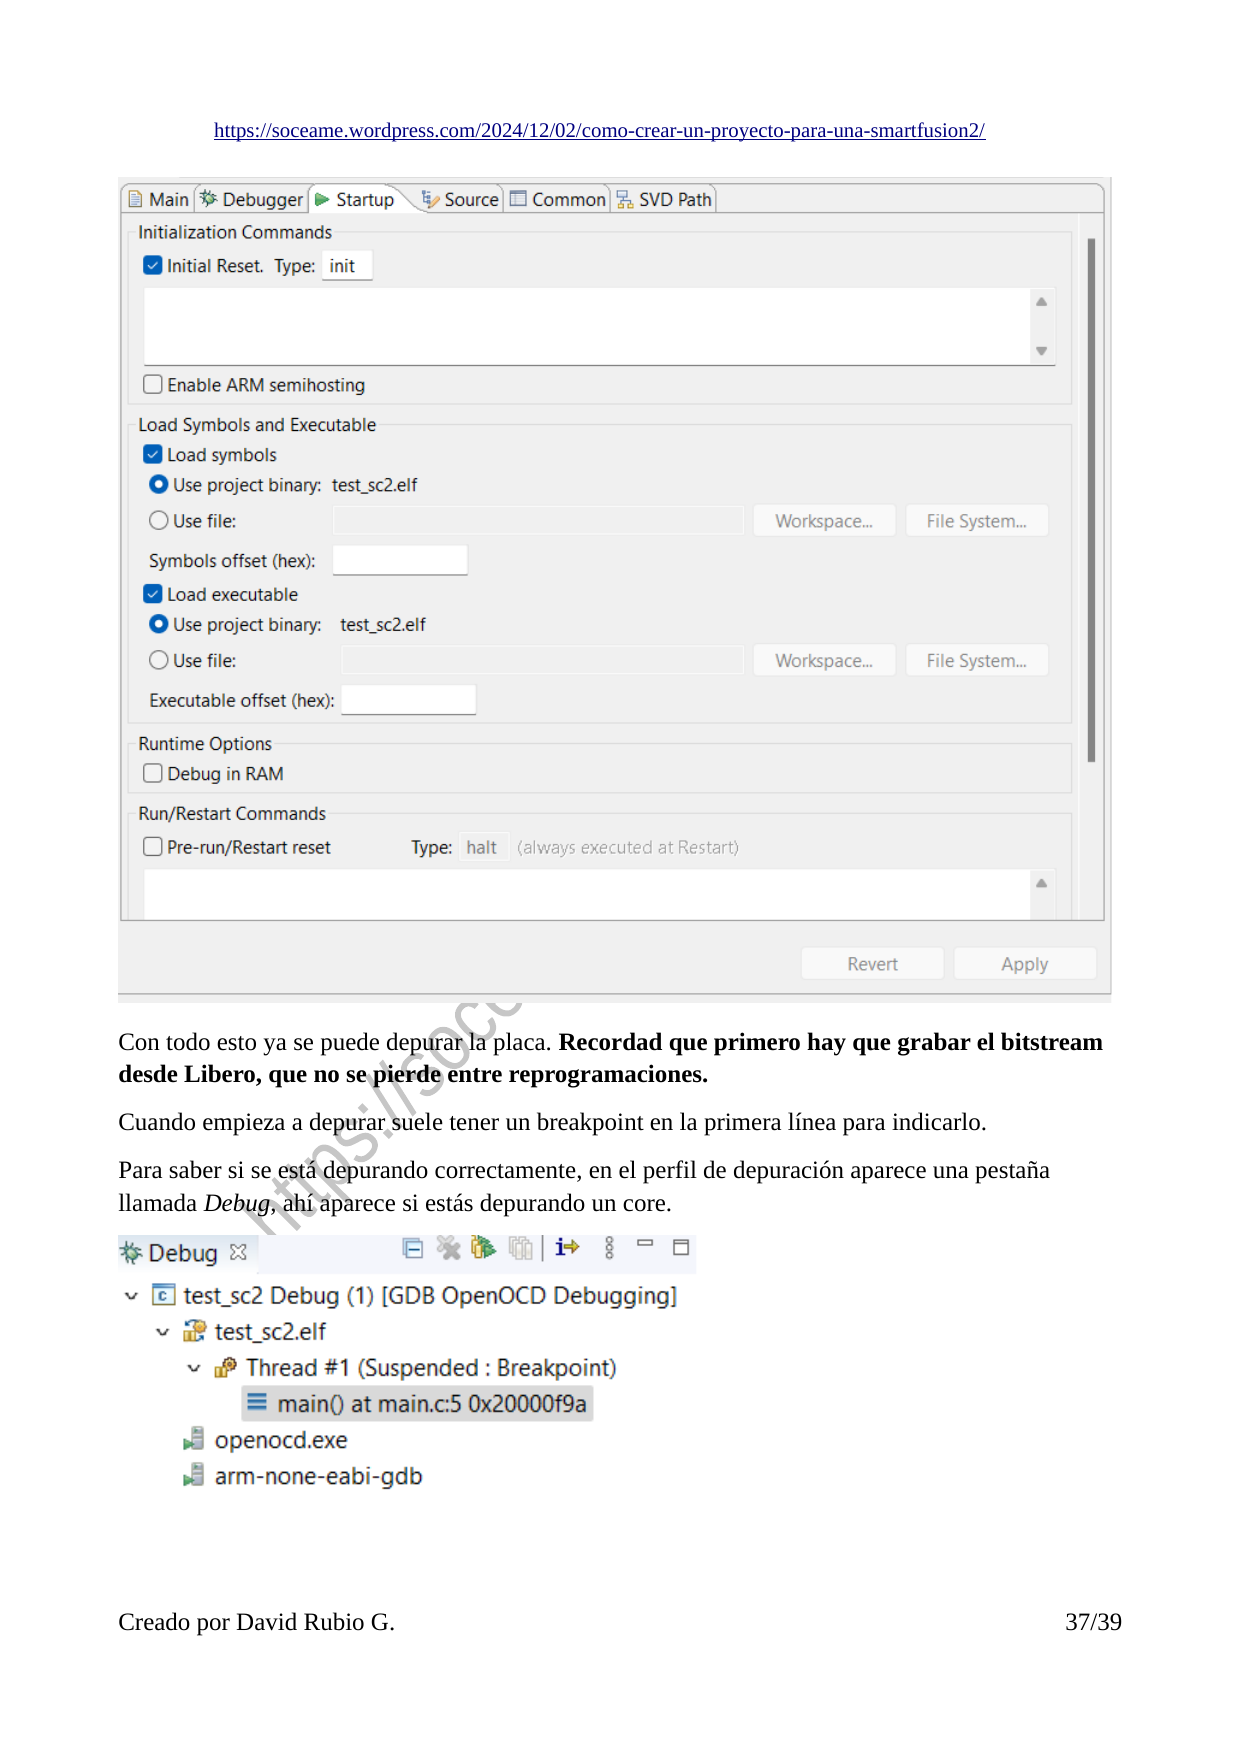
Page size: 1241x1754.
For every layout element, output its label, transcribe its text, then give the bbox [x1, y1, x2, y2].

text Con todo esto ya se puede depurar la placa. Recordad que primero hay que grabar el bitstream desde Libero, que no se pierde entre reprogramaciones. [118, 1027, 1122, 1088]
picture [118, 177, 1112, 1003]
picture [118, 1235, 697, 1519]
text Cuando empieza a depurar suele tener un breakpoint en la primera línea para indicarlo. [118, 1107, 1122, 1136]
text Para saber si se está depurando correctamente, en el perfil de depuración aparece una pestaña llamada Debug, ahí aparece si estás depurando un core. [118, 1155, 1122, 1217]
